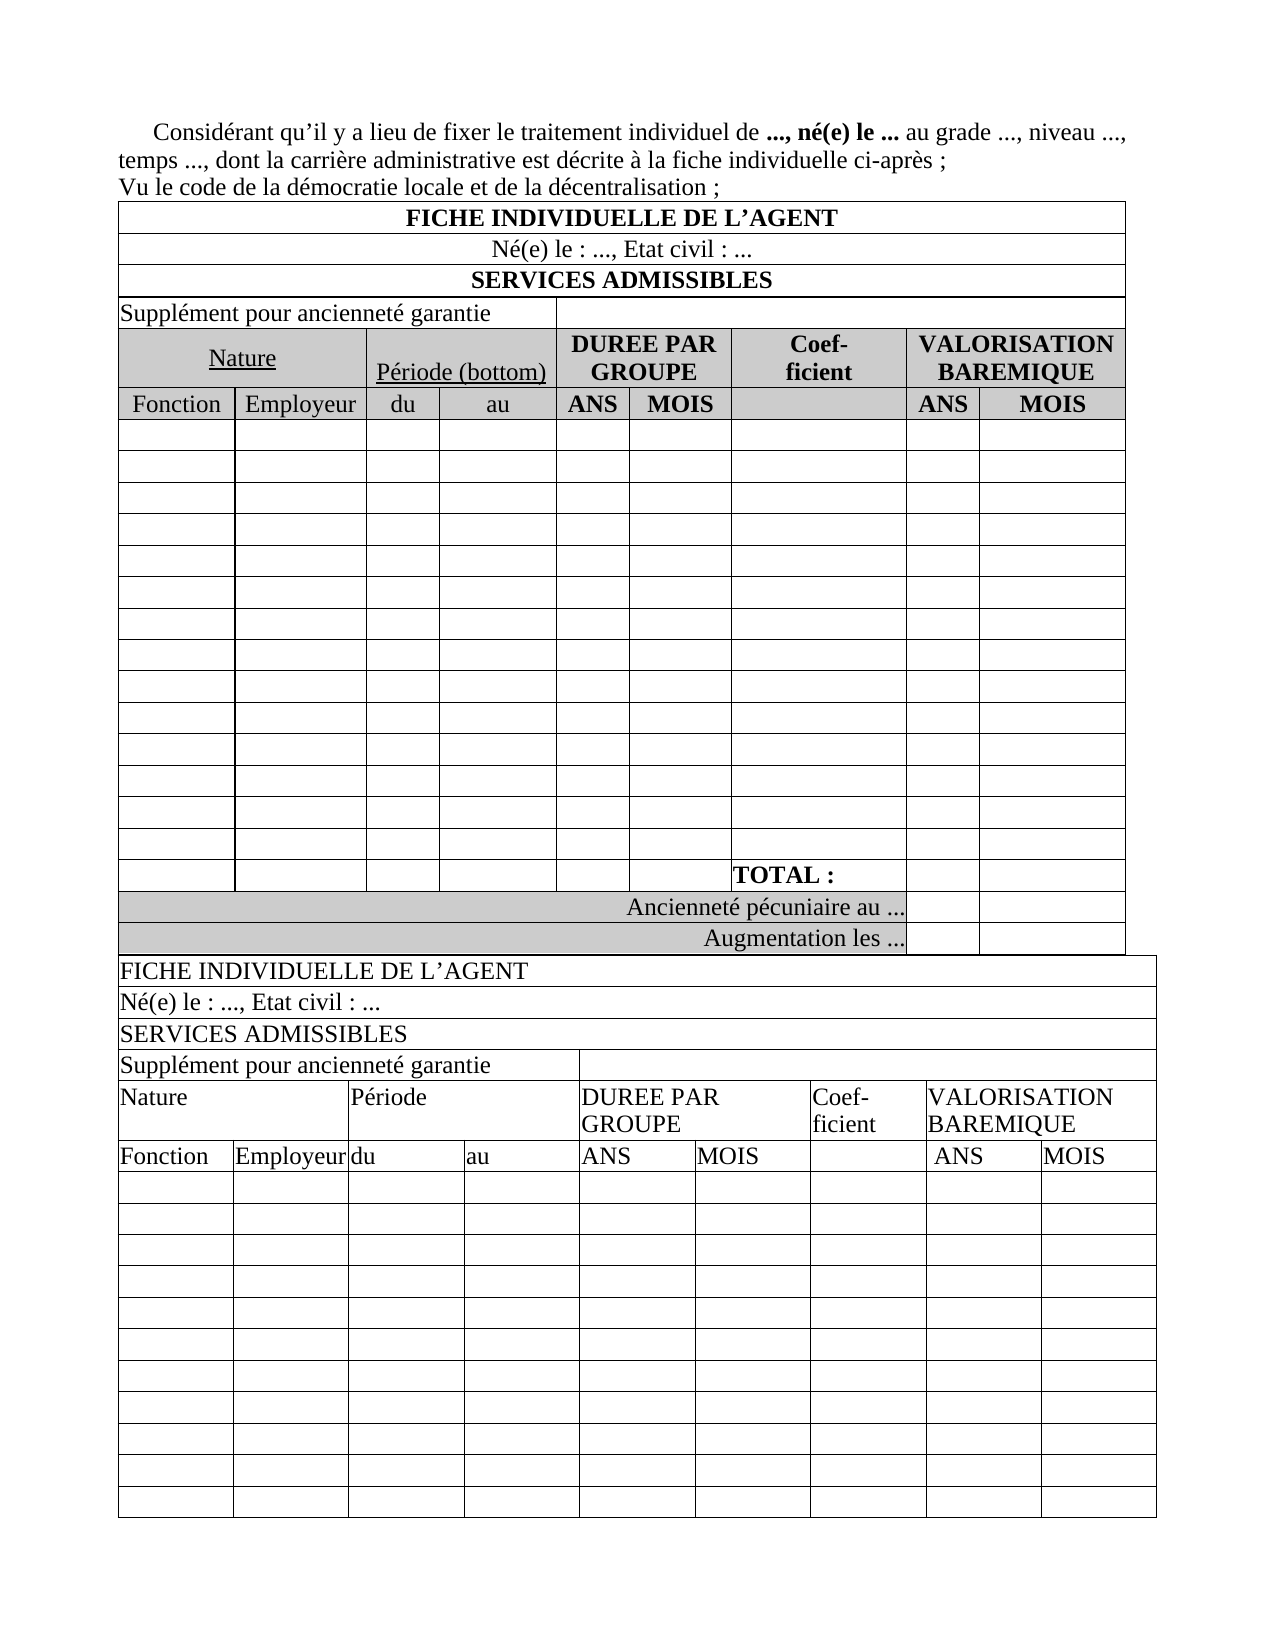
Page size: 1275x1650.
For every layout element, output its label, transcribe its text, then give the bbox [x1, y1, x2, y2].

table_cell DUREE PAR GROUPE [580, 1081, 810, 1139]
table_cell [696, 1172, 810, 1202]
table_cell [732, 609, 906, 639]
table_cell [732, 420, 906, 450]
table_header FICHE INDIVIDUELLE DE L’AGENT [119, 202, 1125, 233]
table_cell [367, 514, 439, 544]
table_cell [630, 609, 731, 639]
table_cell [557, 640, 629, 670]
table_cell [980, 892, 1125, 922]
table_cell [732, 640, 906, 670]
table_cell [732, 734, 906, 765]
table_cell [980, 640, 1125, 670]
table_cell [980, 420, 1125, 450]
table_cell [980, 766, 1125, 796]
table_cell [557, 514, 629, 544]
table_cell [580, 1235, 695, 1265]
table_cell [119, 734, 234, 765]
table_cell [349, 1172, 464, 1202]
table_cell [907, 797, 979, 828]
table_cell [557, 703, 629, 733]
table_cell MOIS [696, 1141, 810, 1171]
table_cell [732, 483, 906, 513]
table_cell [234, 1424, 348, 1454]
table_cell [465, 1298, 579, 1328]
table_cell [119, 420, 234, 450]
table_cell [980, 734, 1125, 765]
table_cell [630, 451, 731, 482]
table_cell [732, 797, 906, 828]
table_cell [234, 1329, 348, 1360]
table_cell [465, 1455, 579, 1486]
table_cell [557, 420, 629, 450]
table_cell [119, 671, 234, 702]
table_cell [367, 860, 439, 891]
table_cell Né(e) le : ..., Etat civil : ... [119, 234, 1125, 264]
table_cell [1042, 1424, 1156, 1454]
table_cell MOIS [1042, 1141, 1156, 1171]
table_cell [580, 1487, 695, 1517]
table_cell [630, 420, 731, 450]
table_cell [907, 640, 979, 670]
table_cell [119, 483, 234, 513]
table_cell [811, 1141, 926, 1171]
table_cell [1042, 1298, 1156, 1328]
table_cell [732, 451, 906, 482]
table_cell [119, 514, 234, 544]
table_cell [696, 1298, 810, 1328]
table_cell [630, 514, 731, 544]
table_cell [367, 451, 439, 482]
table_cell [236, 766, 366, 796]
table_cell [234, 1298, 348, 1328]
table_cell [927, 1298, 1041, 1328]
table_cell [236, 420, 366, 450]
table_cell Coef- ficient [811, 1081, 926, 1139]
table_cell [811, 1329, 926, 1360]
table_cell [465, 1361, 579, 1391]
table_cell [367, 546, 439, 576]
table_cell [234, 1361, 348, 1391]
table_cell [1042, 1204, 1156, 1234]
table_cell [234, 1392, 348, 1423]
table_cell [349, 1487, 464, 1517]
table_cell Période (bottom) [367, 329, 556, 387]
table_cell Né(e) le : ..., Etat civil : ... [119, 987, 1156, 1017]
table_cell [811, 1455, 926, 1486]
table_cell [236, 671, 366, 702]
table_cell [367, 577, 439, 607]
table_cell [465, 1204, 579, 1234]
table_cell ANS [907, 388, 979, 419]
table_cell [349, 1298, 464, 1328]
table_cell [630, 766, 731, 796]
table_cell [440, 860, 556, 891]
table_cell [927, 1204, 1041, 1234]
table_cell Supplément pour ancienneté garantie [119, 1050, 579, 1080]
table_cell [696, 1266, 810, 1297]
table_cell Coef- ficient [732, 329, 906, 387]
table_cell [367, 766, 439, 796]
table_cell [907, 766, 979, 796]
table_cell [980, 829, 1125, 859]
table_cell [440, 734, 556, 765]
table_cell [927, 1235, 1041, 1265]
table_cell [907, 923, 979, 953]
table_cell [349, 1455, 464, 1486]
table_cell [236, 860, 366, 891]
table_cell [349, 1235, 464, 1265]
table_cell [980, 609, 1125, 639]
table_cell [907, 420, 979, 450]
table_cell [927, 1455, 1041, 1486]
table_cell [349, 1266, 464, 1297]
table_cell [980, 483, 1125, 513]
table_cell ANS [927, 1141, 1041, 1171]
table_cell [465, 1487, 579, 1517]
table_cell [732, 671, 906, 702]
table_cell [440, 451, 556, 482]
table_cell [236, 640, 366, 670]
table_cell [580, 1329, 695, 1360]
table_cell [580, 1298, 695, 1328]
table_cell [980, 451, 1125, 482]
table_cell [440, 766, 556, 796]
table_cell [980, 797, 1125, 828]
table_cell [440, 546, 556, 576]
table_cell [696, 1424, 810, 1454]
table_cell [367, 829, 439, 859]
table_cell [1042, 1487, 1156, 1517]
table_cell [980, 577, 1125, 607]
table_cell [980, 923, 1125, 953]
table_cell du [349, 1141, 464, 1171]
table_cell [696, 1204, 810, 1234]
table_cell [234, 1487, 348, 1517]
table_cell [811, 1204, 926, 1234]
table_cell [1042, 1329, 1156, 1360]
table_cell [349, 1361, 464, 1391]
table_cell [907, 860, 979, 891]
table_cell [927, 1266, 1041, 1297]
table_cell [367, 703, 439, 733]
table_cell [1042, 1392, 1156, 1423]
table_cell [119, 1361, 233, 1391]
table_cell Fonction [119, 1141, 233, 1171]
table_cell [119, 1204, 233, 1234]
table_cell [119, 1235, 233, 1265]
table_cell [907, 577, 979, 607]
table_cell [811, 1392, 926, 1423]
table_cell [580, 1172, 695, 1202]
table_cell [236, 451, 366, 482]
table_cell [907, 609, 979, 639]
table_cell [630, 640, 731, 670]
table_cell ANS [580, 1141, 695, 1171]
table_cell Nature [119, 1081, 348, 1139]
table_cell [580, 1392, 695, 1423]
table_cell [907, 829, 979, 859]
table_cell [557, 860, 629, 891]
table_cell [557, 546, 629, 576]
table_cell [732, 577, 906, 607]
table_cell [557, 766, 629, 796]
table_cell [119, 609, 234, 639]
text Considérant qu’il y a lieu de fixer le traitement individuel de ..., né(e) le ... au grade ..., niveau ..., temps ..., dont la carrière administrative est décrite à la fiche individuelle ci-après ; [118, 118, 1157, 173]
table_cell [907, 892, 979, 922]
table_cell [236, 734, 366, 765]
table_cell [732, 829, 906, 859]
table_cell [580, 1361, 695, 1391]
table_cell [557, 797, 629, 828]
table_cell [234, 1204, 348, 1234]
table_cell [234, 1455, 348, 1486]
table_cell [907, 546, 979, 576]
table_cell [119, 451, 234, 482]
table_cell [580, 1455, 695, 1486]
table_cell [580, 1204, 695, 1234]
table_cell [440, 797, 556, 828]
table_cell [557, 734, 629, 765]
table_cell [732, 766, 906, 796]
table_cell [696, 1235, 810, 1265]
table_cell [440, 829, 556, 859]
table_cell [367, 671, 439, 702]
table_cell [557, 483, 629, 513]
table_cell [811, 1487, 926, 1517]
table_cell [119, 1266, 233, 1297]
table_cell [465, 1329, 579, 1360]
table_cell [440, 483, 556, 513]
table_cell TOTAL : [732, 860, 906, 891]
table_cell [119, 766, 234, 796]
table_cell [630, 483, 731, 513]
table_cell [465, 1235, 579, 1265]
table_cell [927, 1329, 1041, 1360]
table_cell [119, 829, 234, 859]
table_cell [367, 420, 439, 450]
table_cell [630, 671, 731, 702]
table_cell [696, 1329, 810, 1360]
table_header FICHE INDIVIDUELLE DE L’AGENT [119, 956, 1156, 986]
table_cell [907, 514, 979, 544]
table_cell [236, 514, 366, 544]
table_cell [811, 1424, 926, 1454]
table_cell [630, 860, 731, 891]
table_cell [980, 546, 1125, 576]
table_cell [630, 829, 731, 859]
table_cell SERVICES ADMISSIBLES [119, 265, 1125, 296]
table_cell [732, 703, 906, 733]
table_cell [236, 797, 366, 828]
table_cell [927, 1424, 1041, 1454]
table_cell [927, 1172, 1041, 1202]
table_cell [980, 703, 1125, 733]
table_cell [811, 1266, 926, 1297]
table_cell Employeur [236, 388, 366, 419]
table_cell [980, 514, 1125, 544]
table_cell [696, 1392, 810, 1423]
table_cell [732, 514, 906, 544]
table_cell [580, 1266, 695, 1297]
table_cell [811, 1298, 926, 1328]
table_cell [119, 1455, 233, 1486]
table_cell [580, 1424, 695, 1454]
table_cell [630, 797, 731, 828]
table_cell [349, 1392, 464, 1423]
table_cell [811, 1235, 926, 1265]
table_cell SERVICES ADMISSIBLES [119, 1019, 1156, 1049]
table_cell [234, 1235, 348, 1265]
table_cell [696, 1455, 810, 1486]
table_cell [465, 1424, 579, 1454]
table_cell [349, 1424, 464, 1454]
table_cell [349, 1329, 464, 1360]
table_cell VALORISATION BAREMIQUE [907, 329, 1125, 387]
table_cell [119, 860, 234, 891]
table_cell Augmentation les ... [119, 923, 906, 953]
table_cell [367, 734, 439, 765]
table_cell [630, 577, 731, 607]
table_cell [440, 420, 556, 450]
table_cell [1042, 1361, 1156, 1391]
table_cell [1042, 1266, 1156, 1297]
table_cell [236, 829, 366, 859]
table_header Supplément pour ancienneté garantie [119, 298, 556, 328]
table_cell au [465, 1141, 579, 1171]
table_cell [927, 1487, 1041, 1517]
table_cell [696, 1487, 810, 1517]
table_cell [465, 1392, 579, 1423]
table_cell Nature [119, 329, 366, 387]
table_cell [732, 546, 906, 576]
table_cell au [440, 388, 556, 419]
table_cell MOIS [630, 388, 731, 419]
table_cell Employeur [234, 1141, 348, 1171]
table_cell [907, 451, 979, 482]
table_cell [907, 671, 979, 702]
table_cell [234, 1172, 348, 1202]
table_cell [119, 703, 234, 733]
table_cell [630, 703, 731, 733]
table_cell VALORISATION BAREMIQUE [927, 1081, 1156, 1139]
table_cell [927, 1392, 1041, 1423]
table_cell [465, 1172, 579, 1202]
table_cell du [367, 388, 439, 419]
table_cell [367, 483, 439, 513]
table_cell [630, 546, 731, 576]
table_cell [980, 671, 1125, 702]
table_cell [1042, 1455, 1156, 1486]
table_cell [557, 829, 629, 859]
table_cell [234, 1266, 348, 1297]
table_cell [367, 797, 439, 828]
table_cell [119, 1424, 233, 1454]
table_cell [557, 609, 629, 639]
table_cell [119, 546, 234, 576]
table_cell [580, 1050, 1156, 1080]
table_cell [907, 734, 979, 765]
table_cell [1042, 1172, 1156, 1202]
table_cell [1042, 1235, 1156, 1265]
table_cell [119, 640, 234, 670]
table_cell [119, 1298, 233, 1328]
table_cell [696, 1361, 810, 1391]
table_cell [440, 514, 556, 544]
table_cell [440, 671, 556, 702]
table_cell [119, 1329, 233, 1360]
table_cell [119, 577, 234, 607]
table_cell [236, 577, 366, 607]
table_cell Période [349, 1081, 579, 1139]
table_cell [811, 1361, 926, 1391]
table_cell Fonction [119, 388, 234, 419]
table_cell [907, 483, 979, 513]
table_cell [557, 671, 629, 702]
table_cell [465, 1266, 579, 1297]
table_cell [119, 1392, 233, 1423]
table_cell [119, 1172, 233, 1202]
table_cell [236, 483, 366, 513]
table_cell MOIS [980, 388, 1125, 419]
table_cell [980, 860, 1125, 891]
table_cell [349, 1204, 464, 1234]
table_cell [630, 734, 731, 765]
table_cell DUREE PAR GROUPE [557, 329, 731, 387]
table_cell [367, 640, 439, 670]
table_cell [119, 797, 234, 828]
table_cell Ancienneté pécuniaire au ... [119, 892, 906, 922]
table_cell [732, 388, 906, 419]
table_cell [440, 609, 556, 639]
table_cell [367, 609, 439, 639]
table_cell ANS [557, 388, 629, 419]
table_cell [927, 1361, 1041, 1391]
table_cell [557, 451, 629, 482]
text Vu le code de la démocratie locale et de la décentralisation ; [118, 173, 1157, 201]
table_header [557, 298, 1125, 328]
table_cell [119, 1487, 233, 1517]
table_cell [236, 609, 366, 639]
table_cell [557, 577, 629, 607]
table_cell [236, 546, 366, 576]
table_cell [440, 640, 556, 670]
table_cell [907, 703, 979, 733]
table_cell [236, 703, 366, 733]
table_cell [811, 1172, 926, 1202]
table_cell [440, 577, 556, 607]
table_cell [440, 703, 556, 733]
